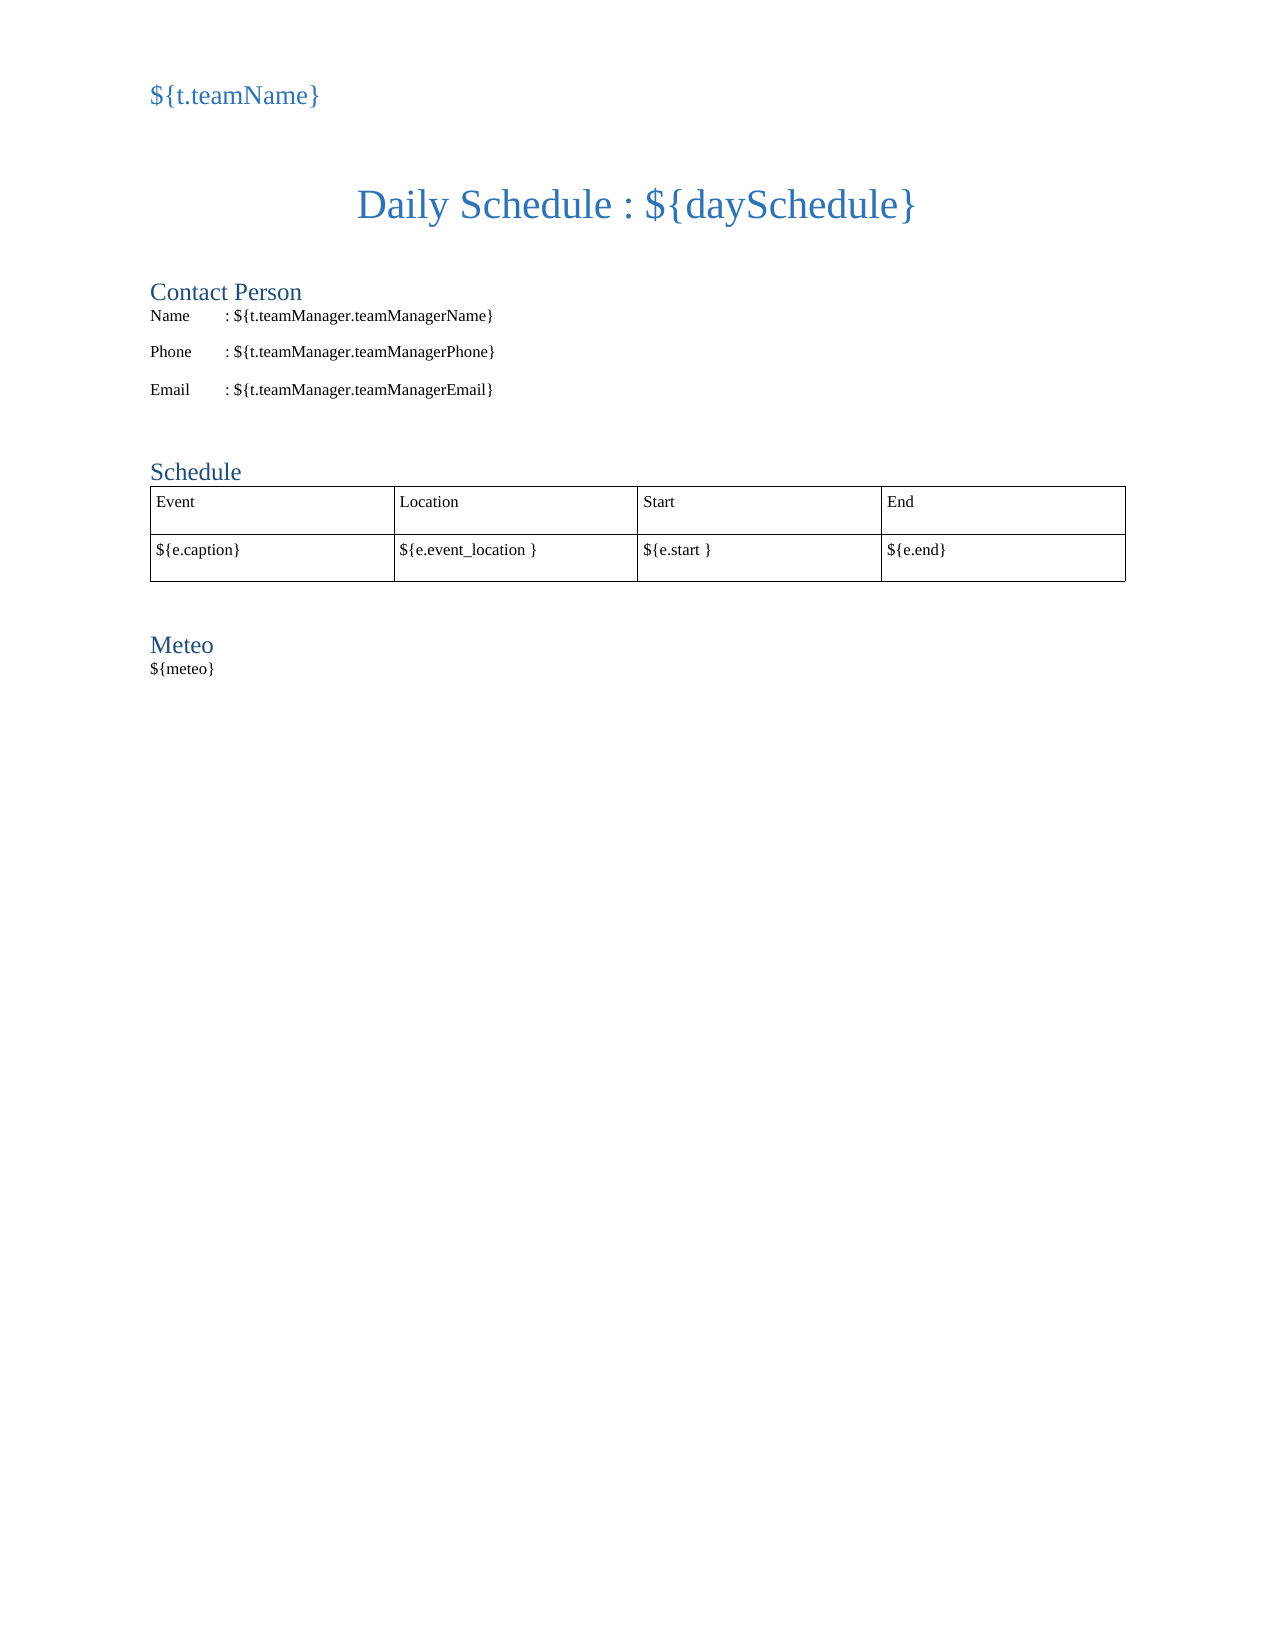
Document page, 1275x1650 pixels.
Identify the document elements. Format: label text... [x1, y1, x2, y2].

text Name : ${t.teamManager.teamManagerName} [150, 305, 1125, 324]
text Phone : ${t.teamManager.teamManagerPhone} [150, 342, 1125, 361]
text ${t.teamName} [150, 79, 1125, 110]
text Contact Person [150, 277, 1125, 305]
text Email : ${t.teamManager.teamManagerEmail} [150, 379, 1125, 398]
table_cell ${e.caption} [151, 535, 394, 581]
table_header Location [395, 487, 637, 533]
table_header End [882, 487, 1125, 533]
table_cell ${e.start } [638, 535, 881, 581]
text Daily Schedule : ${daySchedule} [150, 180, 1125, 228]
table_header Start [638, 487, 881, 533]
text ${meteo} [150, 658, 1125, 678]
table_cell ${e.end} [882, 535, 1125, 581]
table_cell ${e.event_location } [395, 535, 637, 581]
text Meteo [150, 630, 1125, 658]
table_header Event [151, 487, 394, 533]
text Schedule [150, 457, 1125, 486]
